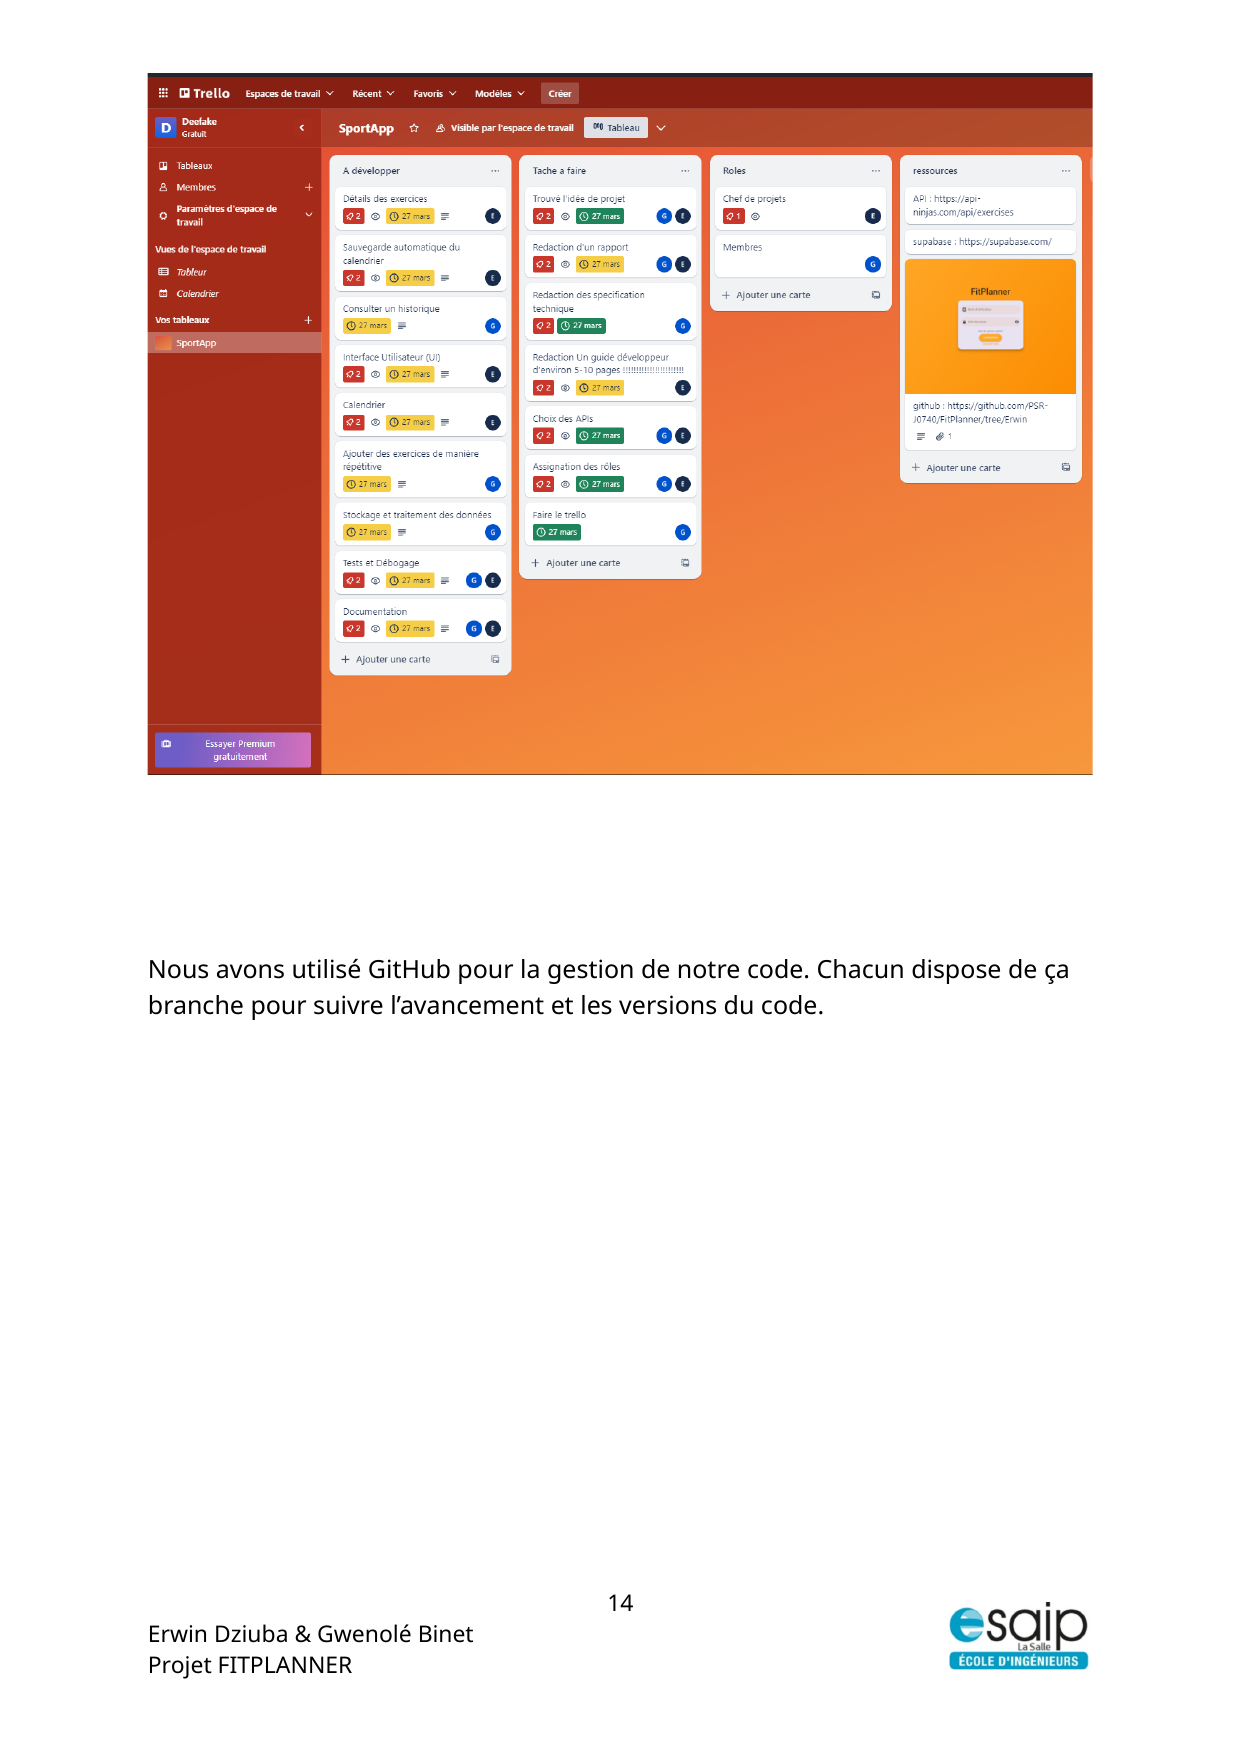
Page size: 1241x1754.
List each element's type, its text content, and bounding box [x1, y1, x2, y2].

text Nous avons utilisé GitHub pour la gestion de notre code. Chacun dispose de ça branche pour suivre l’avancement et les versions du code. [148, 952, 1093, 1022]
